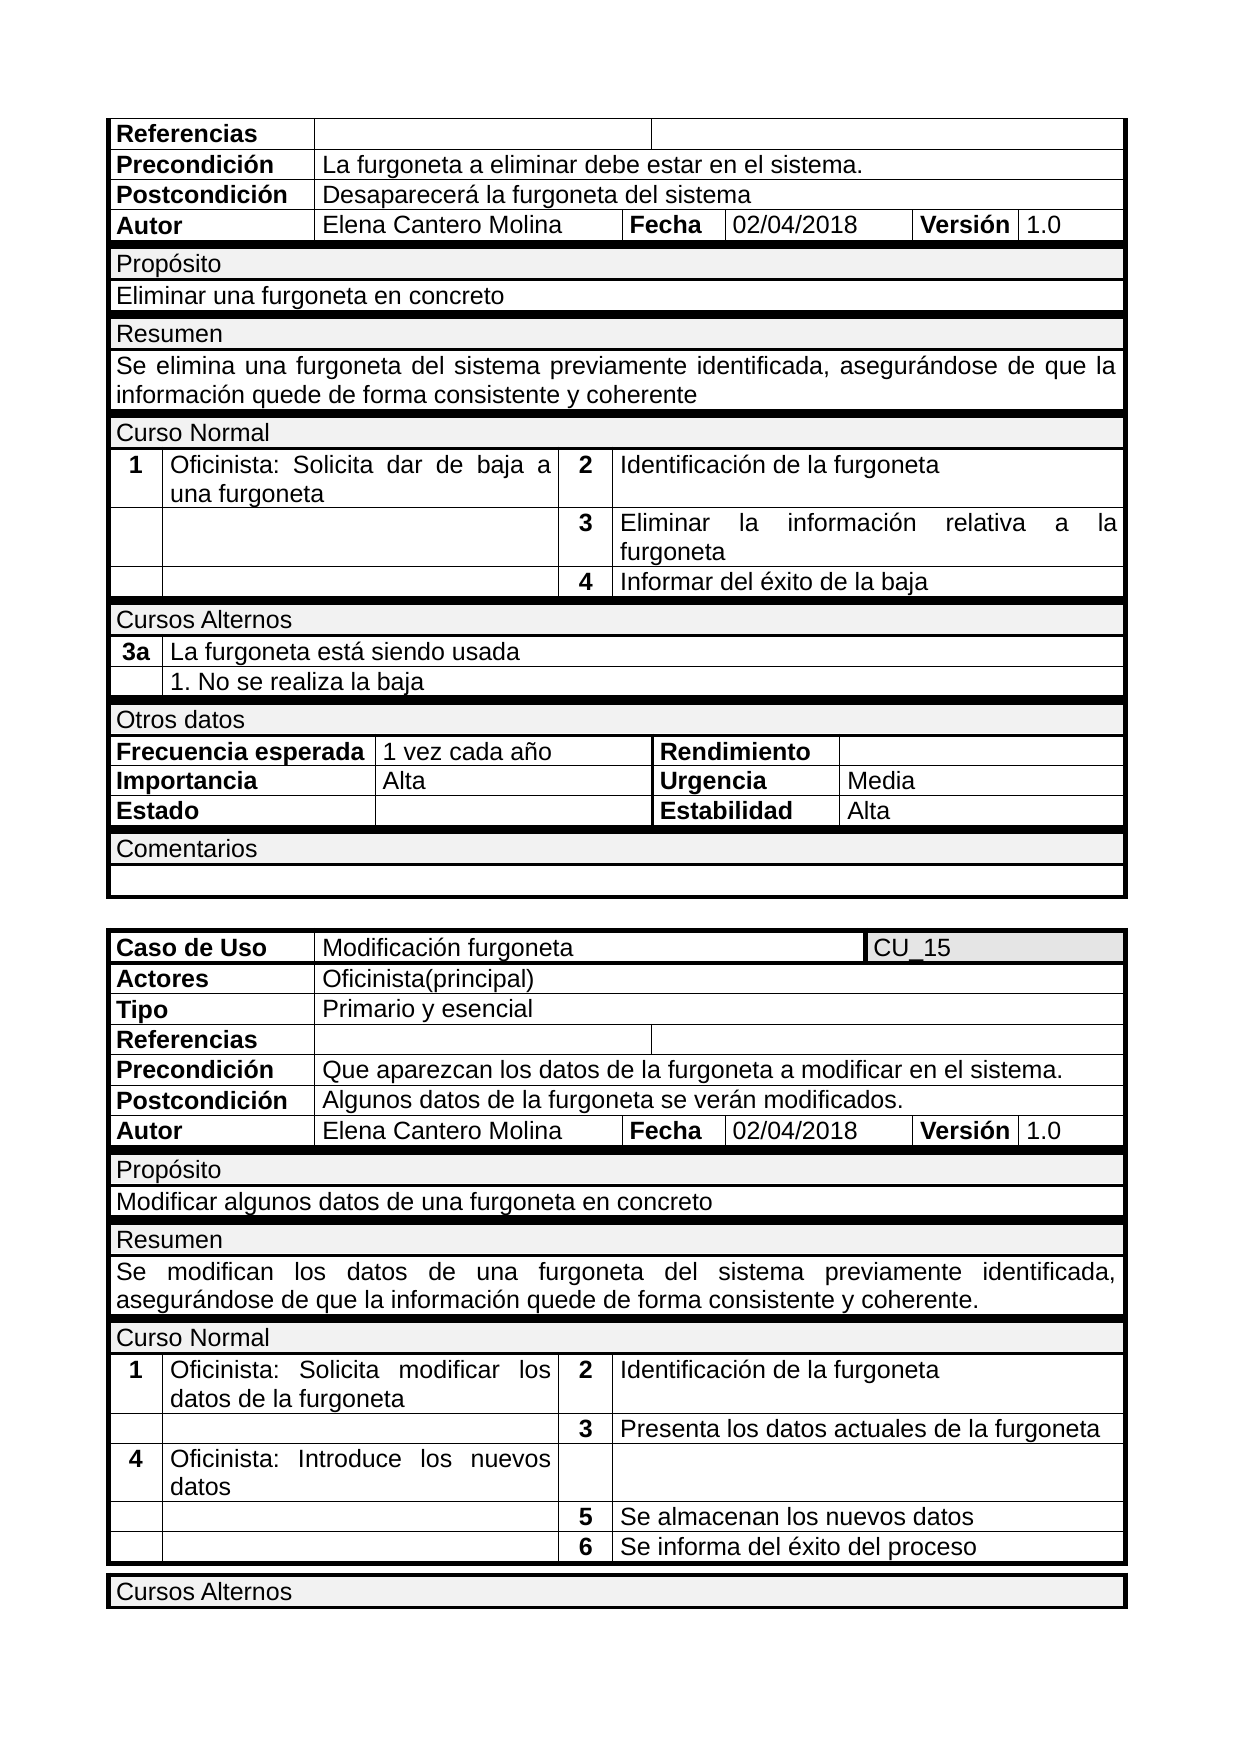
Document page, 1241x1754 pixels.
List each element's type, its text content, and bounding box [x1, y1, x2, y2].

table_cell [111, 508, 162, 566]
table_cell Identificación de la furgoneta [613, 450, 1123, 507]
table_cell Eliminar la información relativa a la furgoneta [613, 508, 1123, 566]
table_cell [613, 1444, 1123, 1501]
table_cell [163, 1502, 558, 1531]
table_cell 3a [111, 637, 162, 666]
table_cell 4 [559, 567, 612, 596]
table_cell [376, 796, 651, 824]
table_cell Autor [111, 1116, 314, 1145]
table_cell 3 [559, 508, 612, 566]
table_header Caso de Uso [111, 933, 314, 961]
table_cell Versión [913, 1116, 1018, 1145]
table_cell Primario y esencial [315, 994, 1123, 1024]
table_cell Informar del éxito de la baja [613, 567, 1123, 596]
table_cell Se almacenan los nuevos datos [613, 1502, 1123, 1531]
table_cell Que aparezcan los datos de la furgoneta a modificar en el sistema. [315, 1055, 1123, 1084]
table_cell 1.0 [1019, 210, 1123, 240]
table_cell Desaparecerá la furgoneta del sistema [315, 180, 1123, 209]
table_header CU_15 [868, 933, 1123, 961]
table_cell [163, 1414, 558, 1443]
table_cell [840, 737, 1123, 765]
table_cell Oficinista: Solicita dar de baja a una furgoneta [163, 450, 558, 507]
table_cell Precondición [111, 1055, 314, 1084]
table_header Curso Normal [111, 1323, 1123, 1352]
table_header Modificación furgoneta [315, 933, 863, 961]
table_cell [652, 119, 1123, 148]
table_cell Alta [376, 766, 651, 795]
table_cell Se modifican los datos de una furgoneta del sistema previamente identificada, asegurándose de que la información quede de forma consistente y coherente. [111, 1257, 1123, 1314]
table_cell Estado [111, 796, 375, 824]
table_cell Oficinista: Solicita modificar los datos de la furgoneta [163, 1355, 558, 1413]
table_cell [111, 866, 1123, 894]
table_cell Elena Cantero Molina [315, 1116, 622, 1145]
table_cell [559, 1444, 612, 1501]
table_cell [111, 567, 162, 596]
table_cell Modificar algunos datos de una furgoneta en concreto [111, 1187, 1123, 1215]
table_cell Estabilidad [654, 796, 839, 824]
table_header Propósito [111, 1155, 1123, 1183]
table_cell La furgoneta está siendo usada [163, 637, 1123, 666]
table_cell Identificación de la furgoneta [613, 1355, 1123, 1413]
table_header Cursos Alternos [111, 1577, 1123, 1606]
table_cell 2 [559, 450, 612, 507]
table_cell 1 [111, 450, 162, 507]
table_cell Alta [840, 796, 1123, 824]
table_cell Se informa del éxito del proceso [613, 1532, 1123, 1561]
table_cell Media [840, 766, 1123, 795]
table_header Otros datos [111, 705, 1123, 733]
table_cell La furgoneta a eliminar debe estar en el sistema. [315, 150, 1123, 179]
table_cell Tipo [111, 994, 314, 1024]
table_cell 3 [559, 1414, 612, 1443]
table_header Resumen [111, 319, 1123, 348]
table_cell Fecha [623, 210, 725, 240]
table_cell Algunos datos de la furgoneta se verán modificados. [315, 1086, 1123, 1115]
table_cell 1 [111, 1355, 162, 1413]
table_cell [652, 1025, 1123, 1054]
table_cell 4 [111, 1444, 162, 1501]
table_cell [111, 1532, 162, 1561]
table_cell [315, 119, 651, 148]
table_header Propósito [111, 249, 1123, 278]
table_cell 5 [559, 1502, 612, 1531]
table_cell 6 [559, 1532, 612, 1561]
table_cell Referencias [111, 119, 314, 148]
table_cell [163, 508, 558, 566]
table_cell Rendimiento [654, 737, 839, 765]
table_cell Oficinista(principal) [315, 965, 1123, 993]
table_header Comentarios [111, 834, 1123, 863]
table_cell Postcondición [111, 180, 314, 209]
table_cell Precondición [111, 150, 314, 179]
table_cell Urgencia [654, 766, 839, 795]
table_cell 1 vez cada año [376, 737, 651, 765]
table_cell Versión [913, 210, 1018, 240]
table_cell Elena Cantero Molina [315, 210, 622, 240]
table_header Curso Normal [111, 418, 1123, 447]
table_cell 1. No se realiza la baja [163, 667, 1123, 695]
table_cell Importancia [111, 766, 375, 795]
table_cell [111, 667, 162, 695]
table_cell Postcondición [111, 1086, 314, 1115]
table_header Resumen [111, 1225, 1123, 1253]
table_cell Oficinista: Introduce los nuevos datos [163, 1444, 558, 1501]
table_cell 02/04/2018 [726, 210, 912, 240]
table_cell [163, 1532, 558, 1561]
table_cell Se elimina una furgoneta del sistema previamente identificada, asegurándose de que la información quede de forma consistente y coherente [111, 351, 1123, 408]
table_cell [315, 1025, 651, 1054]
table_cell [111, 1414, 162, 1443]
table_cell Eliminar una furgoneta en concreto [111, 281, 1123, 310]
table_cell [111, 1502, 162, 1531]
table_header Cursos Alternos [111, 605, 1123, 634]
table_cell Actores [111, 965, 314, 993]
table_cell 02/04/2018 [726, 1116, 912, 1145]
table_cell Presenta los datos actuales de la furgoneta [613, 1414, 1123, 1443]
table_cell Fecha [623, 1116, 725, 1145]
table_cell Referencias [111, 1025, 314, 1054]
table_cell [163, 567, 558, 596]
table_cell Frecuencia esperada [111, 737, 375, 765]
table_cell 1.0 [1019, 1116, 1123, 1145]
table_cell 2 [559, 1355, 612, 1413]
table_cell Autor [111, 210, 314, 240]
